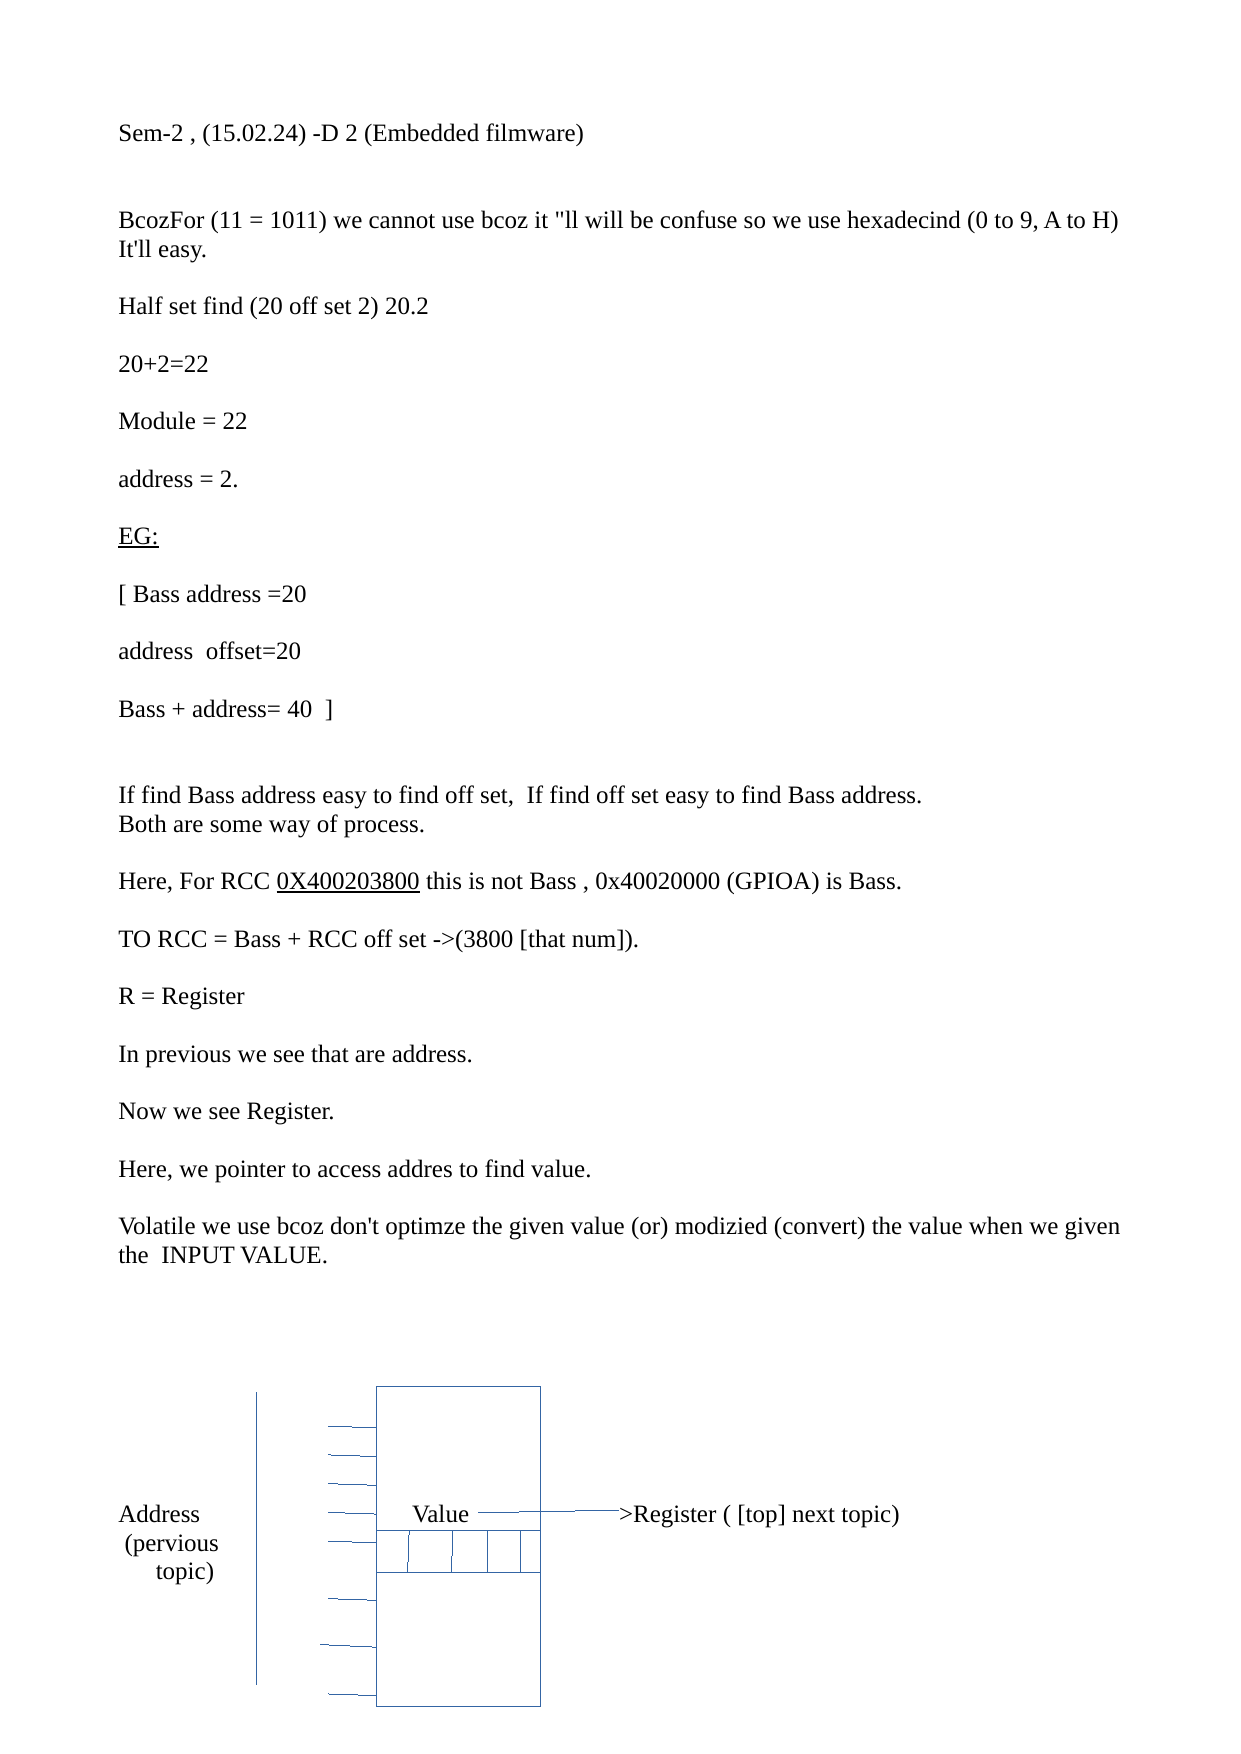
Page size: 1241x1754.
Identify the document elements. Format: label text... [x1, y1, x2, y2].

text Here, For RCC 0X400203800 this is not Bass , 0x40020000 (GPIOA) is Bass. [118, 866, 1122, 895]
text Volatile we use bcoz don't optimze the given value (or) modizied (convert) the value when we given the INPUT VALUE. [118, 1211, 1122, 1269]
text Bass + address= 40 ] [118, 694, 1122, 723]
text [541, 1556, 1122, 1585]
text In previous we see that are address. [118, 1039, 1122, 1068]
text Both are some way of process. [118, 809, 1122, 838]
text [488, 1556, 520, 1572]
text [541, 1528, 1122, 1556]
text [377, 1531, 452, 1556]
text [488, 1531, 520, 1556]
text [453, 1531, 487, 1556]
text R = Register [118, 981, 1122, 1010]
text [521, 1556, 540, 1572]
text Half set find (20 off set 2) 20.2 [118, 291, 1122, 320]
text Value [377, 1499, 540, 1528]
text >Register ( [top] next topic) [541, 1499, 1122, 1528]
text TO RCC = Bass + RCC off set ->(3800 [that num]). [118, 924, 1122, 953]
text [521, 1531, 540, 1556]
text [257, 1499, 376, 1528]
text Here, we pointer to access addres to find value. [118, 1154, 1122, 1183]
text [452, 1556, 487, 1572]
text EG: [118, 521, 1122, 550]
text topic) [118, 1556, 256, 1585]
text Module = 22 [118, 406, 1122, 435]
text [257, 1528, 376, 1556]
text Address [118, 1499, 256, 1528]
text 20+2=22 [118, 349, 1122, 378]
text [377, 1573, 540, 1585]
text Now we see Register. [118, 1096, 1122, 1125]
text [ Bass address =20 [118, 579, 1122, 608]
text address = 2. [118, 464, 1122, 493]
text If find Bass address easy to find off set, If find off set easy to find Bass address. [118, 780, 1122, 809]
text [257, 1556, 376, 1585]
text address offset=20 [118, 636, 1122, 665]
text [377, 1556, 451, 1572]
text (pervious [118, 1528, 256, 1556]
text BcozFor (11 = 1011) we cannot use bcoz it "ll will be confuse so we use hexadecind (0 to 9, A to H) It'll easy. [118, 205, 1122, 263]
